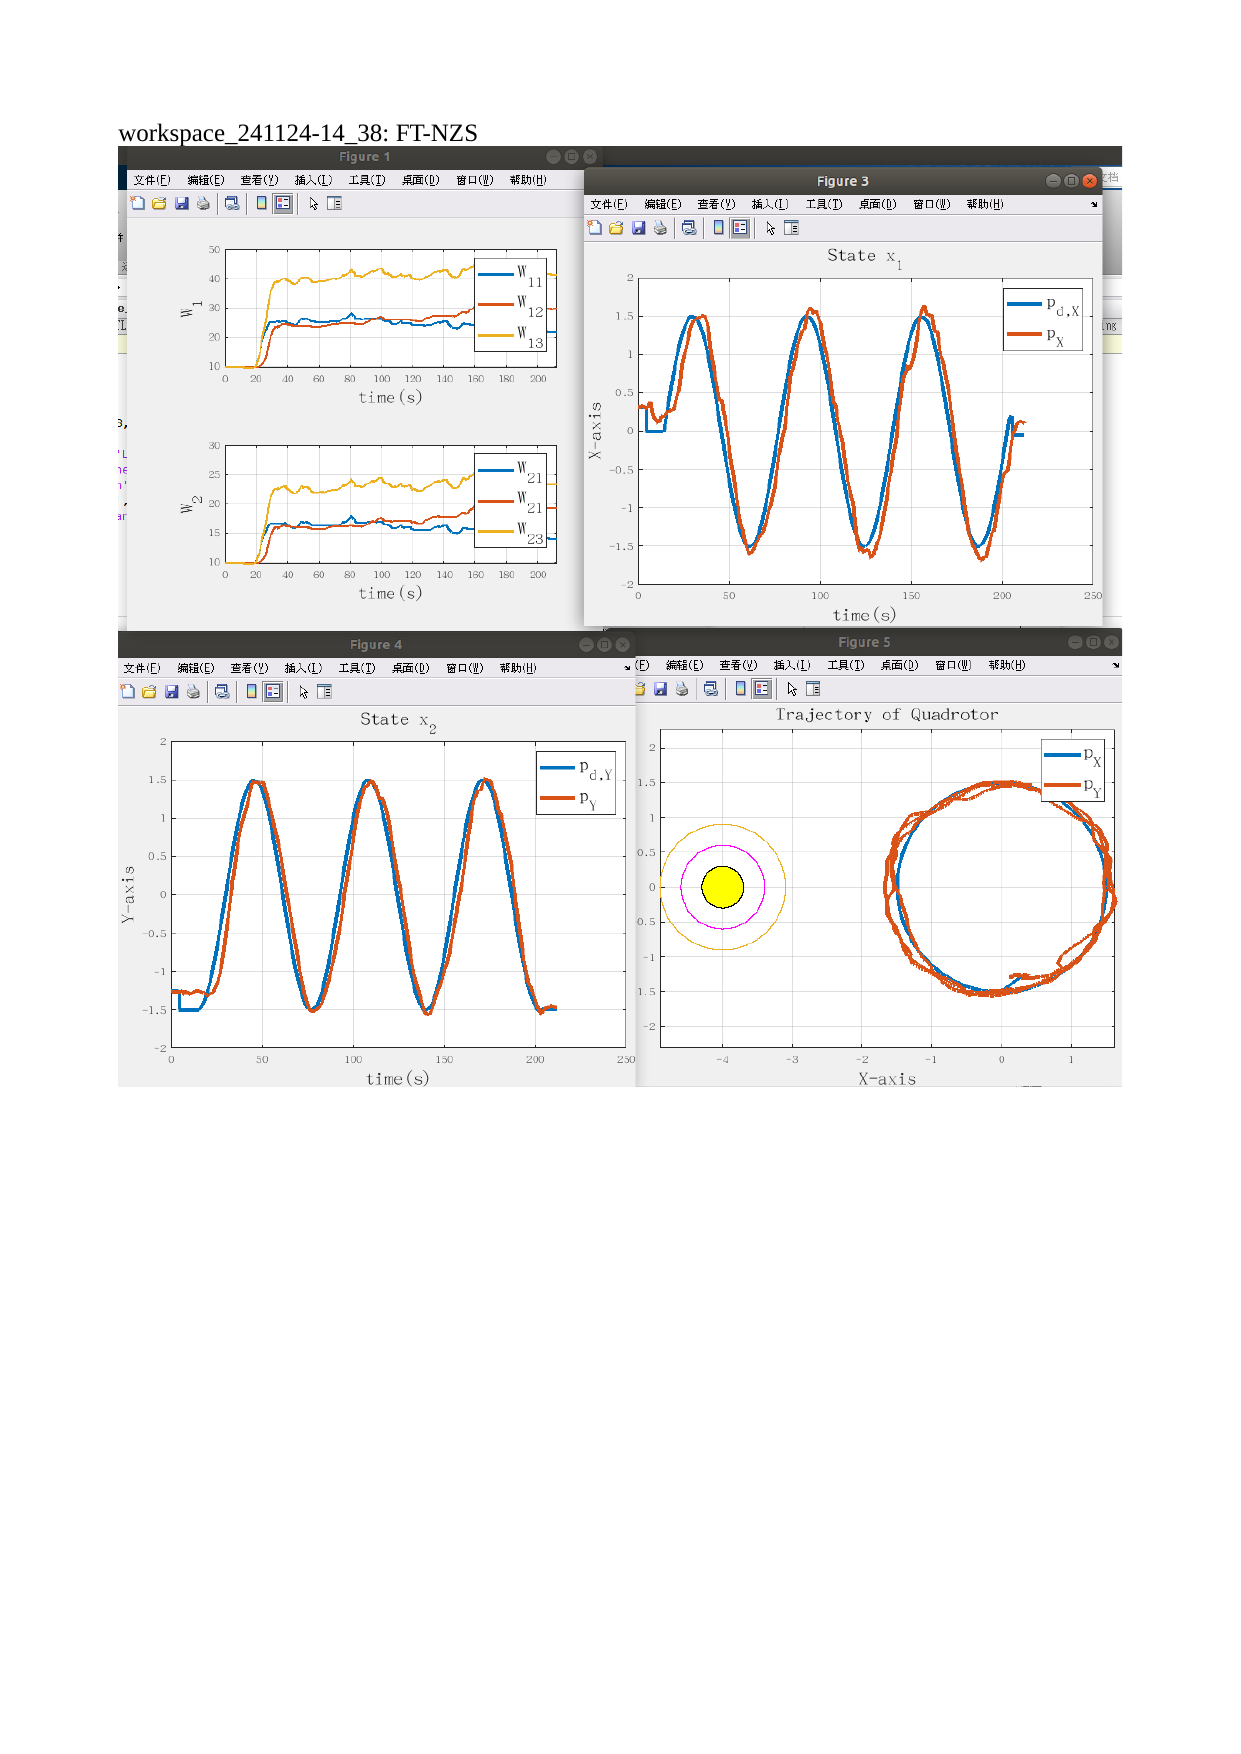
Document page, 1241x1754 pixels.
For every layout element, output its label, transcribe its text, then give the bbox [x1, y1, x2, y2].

text workspace_241124-14_38: FT-NZS [118, 118, 1122, 146]
picture [118, 146, 1123, 1087]
